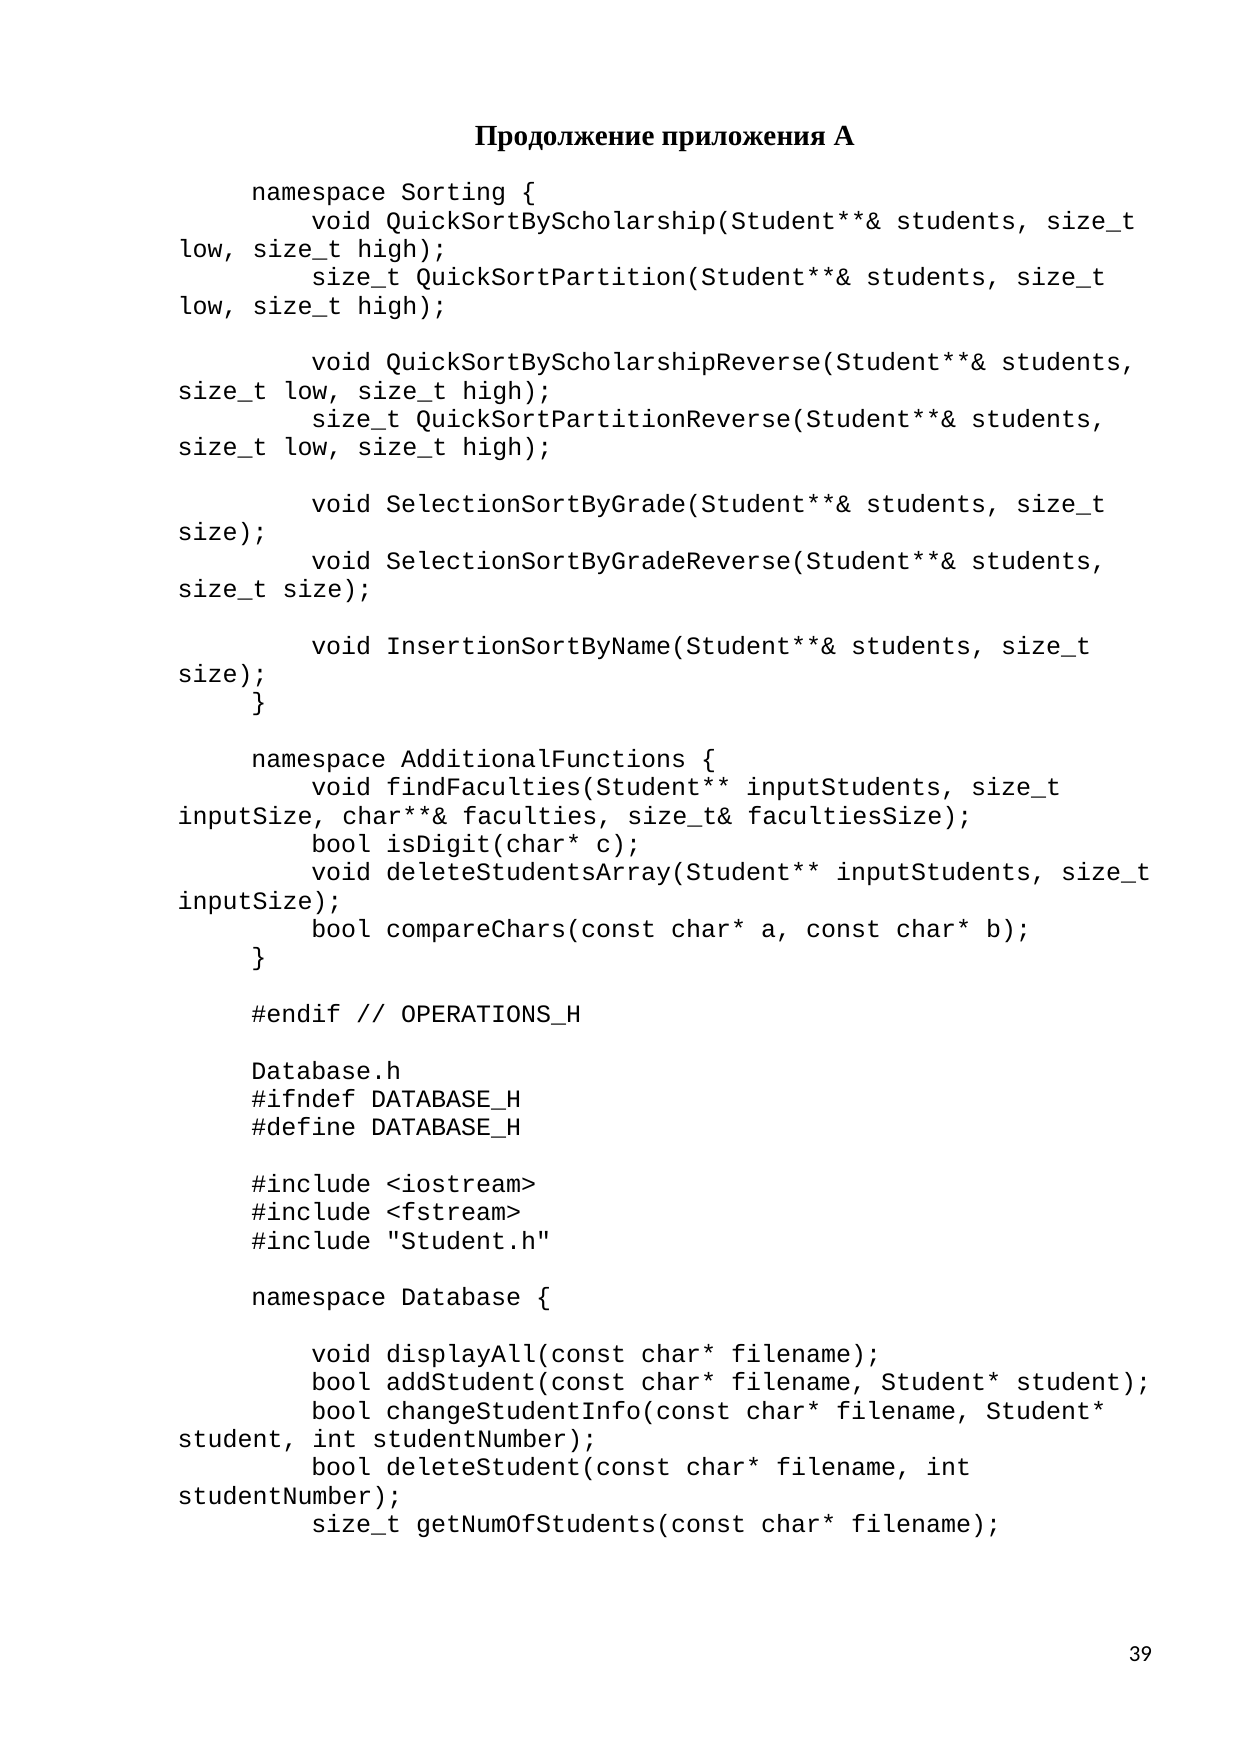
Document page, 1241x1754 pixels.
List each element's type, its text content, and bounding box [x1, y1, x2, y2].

text } [177, 690, 1152, 718]
text Database.h [177, 1058, 1152, 1087]
text #include <fstream> [177, 1200, 1152, 1228]
text bool deleteStudent(const char* filename, int studentNumber); [177, 1455, 1152, 1512]
text namespace AdditionalFunctions { [177, 747, 1152, 775]
text void InsertionSortByName(Student**& students, size_t size); [177, 633, 1152, 690]
text #include "Student.h" [177, 1228, 1152, 1257]
text size_t getNumOfStudents(const char* filename); [177, 1512, 1152, 1540]
text #define DATABASE_H [177, 1115, 1152, 1143]
text #ifndef DATABASE_H [177, 1087, 1152, 1115]
text namespace Database { [177, 1285, 1152, 1313]
text void SelectionSortByGradeReverse(Student**& students, size_t size); [177, 548, 1152, 605]
text void SelectionSortByGrade(Student**& students, size_t size); [177, 492, 1152, 548]
text void deleteStudentsArray(Student** inputStudents, size_t inputSize); [177, 860, 1152, 917]
text namespace Sorting { [177, 180, 1152, 208]
text bool isDigit(char* c); [177, 832, 1152, 860]
text #endif // OPERATIONS_H [177, 1002, 1152, 1030]
text size_t QuickSortPartition(Student**& students, size_t low, size_t high); [177, 265, 1152, 322]
text size_t QuickSortPartitionReverse(Student**& students, size_t low, size_t high); [177, 407, 1152, 463]
text void QuickSortByScholarshipReverse(Student**& students, size_t low, size_t high); [177, 350, 1152, 407]
text bool changeStudentInfo(const char* filename, Student* student, int studentNumber); [177, 1398, 1152, 1455]
text } [177, 945, 1152, 973]
text void QuickSortByScholarship(Student**& students, size_t low, size_t high); [177, 208, 1152, 265]
text void displayAll(const char* filename); [177, 1342, 1152, 1370]
text bool compareChars(const char* a, const char* b); [177, 917, 1152, 945]
text void findFaculties(Student** inputStudents, size_t inputSize, char**& faculties, size_t& facultiesSize); [177, 775, 1152, 832]
text bool addStudent(const char* filename, Student* student); [177, 1370, 1152, 1398]
text #include <iostream> [177, 1172, 1152, 1200]
subtitle Продолжение приложения А [177, 118, 1152, 152]
